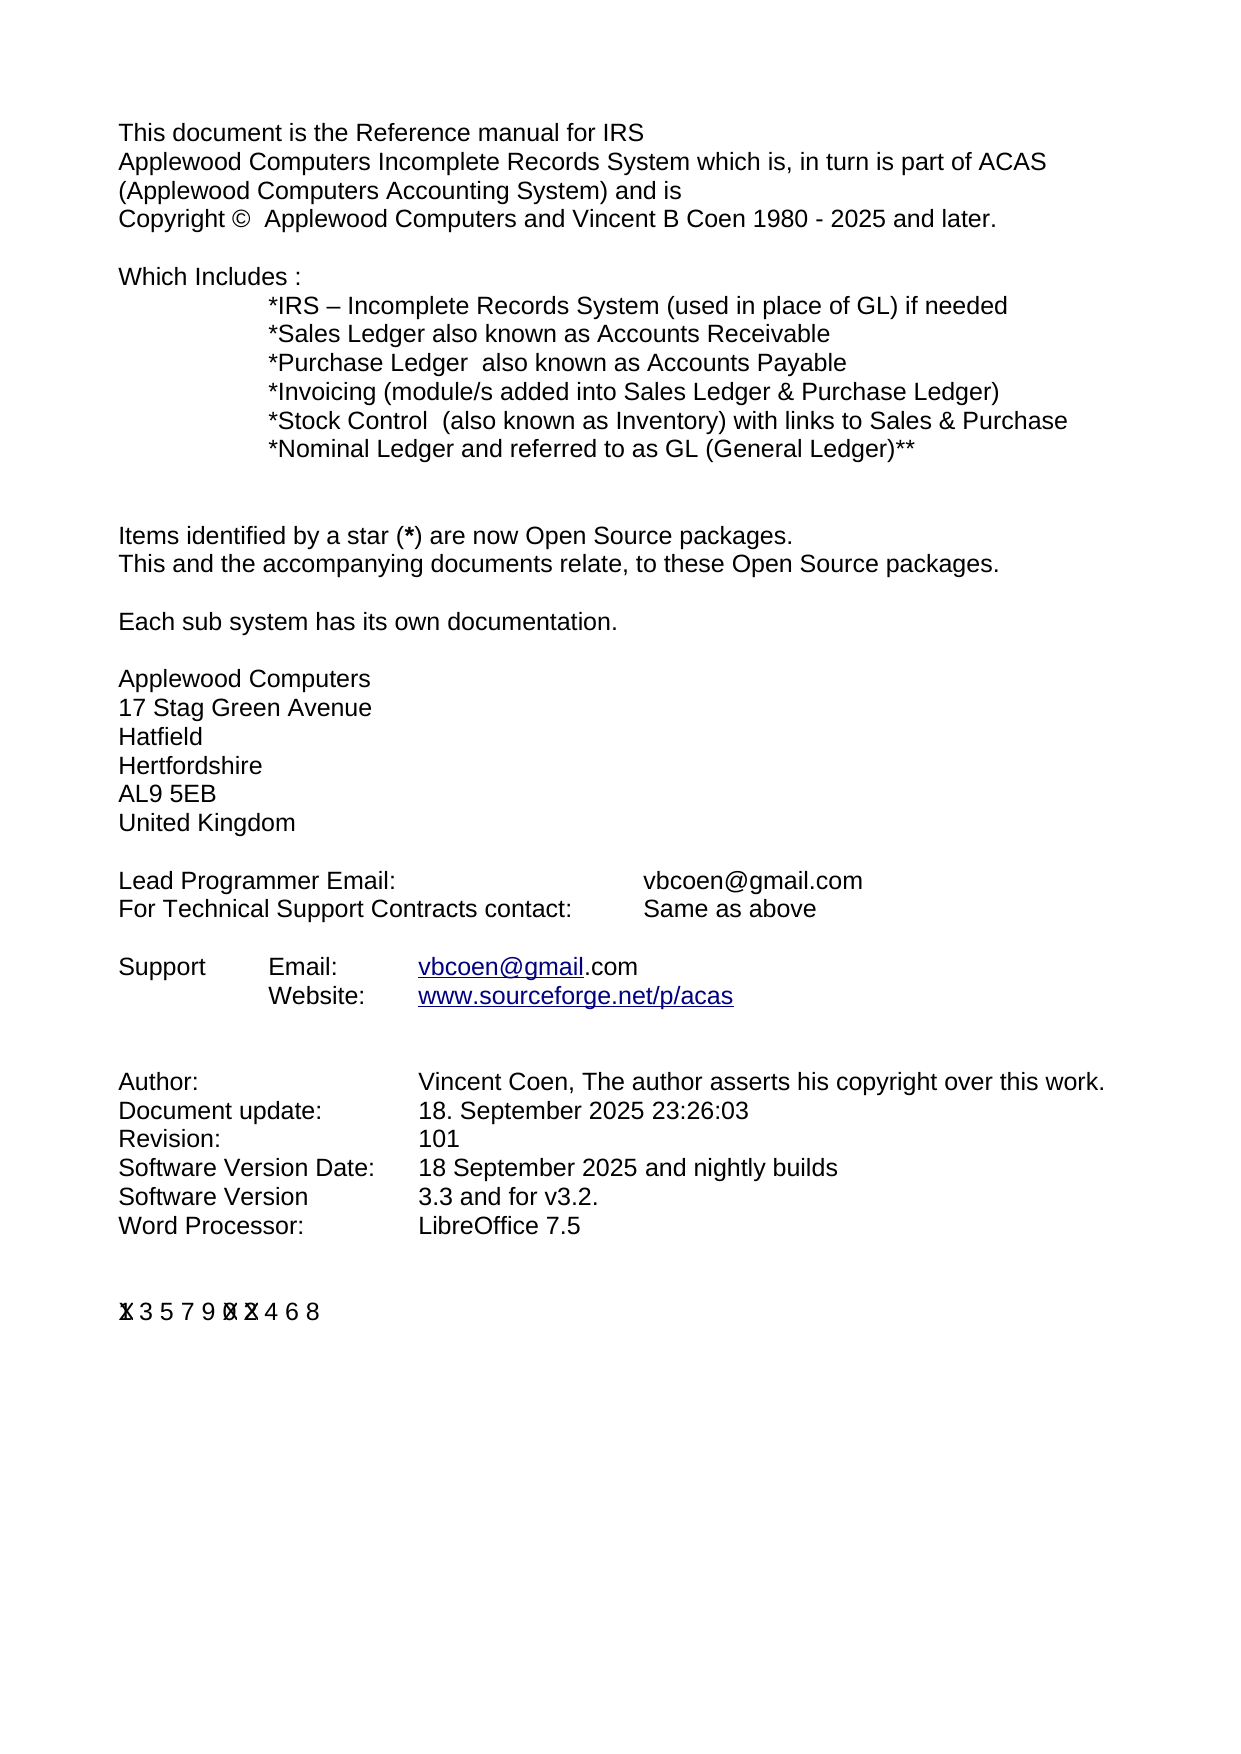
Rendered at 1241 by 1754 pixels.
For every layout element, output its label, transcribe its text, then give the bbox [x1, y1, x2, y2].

text Each sub system has its own documentation. [118, 607, 1122, 636]
text Which Includes : [118, 262, 1122, 291]
text Revision: 101 [118, 1124, 1122, 1153]
text Software Version 3.3 and for v3.2. [118, 1182, 1122, 1211]
text Hertfordshire [118, 751, 1122, 779]
text Lead Programmer Email: vbcoen@gmail.com [118, 866, 1122, 894]
text Applewood Computers [118, 664, 1122, 693]
text United Kingdom [118, 808, 1122, 837]
text *Invoicing (module/s added into Sales Ledger & Purchase Ledger) [118, 377, 1122, 406]
text Applewood Computers Incomplete Records System which is, in turn is part of ACAS [118, 147, 1122, 176]
text 17 Stag Green Avenue [118, 693, 1122, 722]
text *Stock Control (also known as Inventory) with links to Sales & Purchase [118, 406, 1122, 434]
text Document update: 18. September 2025 23:18:26 [118, 1096, 1122, 1124]
text Items identified by a star (*) are now Open Source packages. [118, 521, 1122, 549]
text Website: www.sourceforge.net/p/acas [118, 981, 1122, 1009]
text 1 3 5 7 9 0 2 4 6 8 [118, 1297, 1122, 1326]
text (Applewood Computers Accounting System) and is [118, 176, 1122, 204]
text Software Version Date: 18 September 2025 and nightly builds [118, 1153, 1122, 1182]
text This and the accompanying documents relate, to these Open Source packages. [118, 549, 1122, 578]
text Author: Vincent Coen, The author asserts his copyright over this work. [118, 1067, 1122, 1096]
text Word Processor: LibreOffice 7.5 [118, 1211, 1122, 1239]
text Support Email: vbcoen@gmail.com [118, 952, 1122, 981]
text *Nominal Ledger and referred to as GL (General Ledger)** [118, 434, 1122, 463]
text *Sales Ledger also known as Accounts Receivable [118, 319, 1122, 348]
text For Technical Support Contracts contact: Same as above [118, 894, 1122, 923]
text *IRS – Incomplete Records System (used in place of GL) if needed [118, 291, 1122, 319]
text This document is the Reference manual for IRS [118, 118, 1122, 147]
text AL9 5EB [118, 779, 1122, 808]
text *Purchase Ledger also known as Accounts Payable [118, 348, 1122, 377]
text Hatfield [118, 722, 1122, 751]
text Copyright © Applewood Computers and Vincent B Coen 1980 - 2025 and later. [118, 204, 1122, 233]
